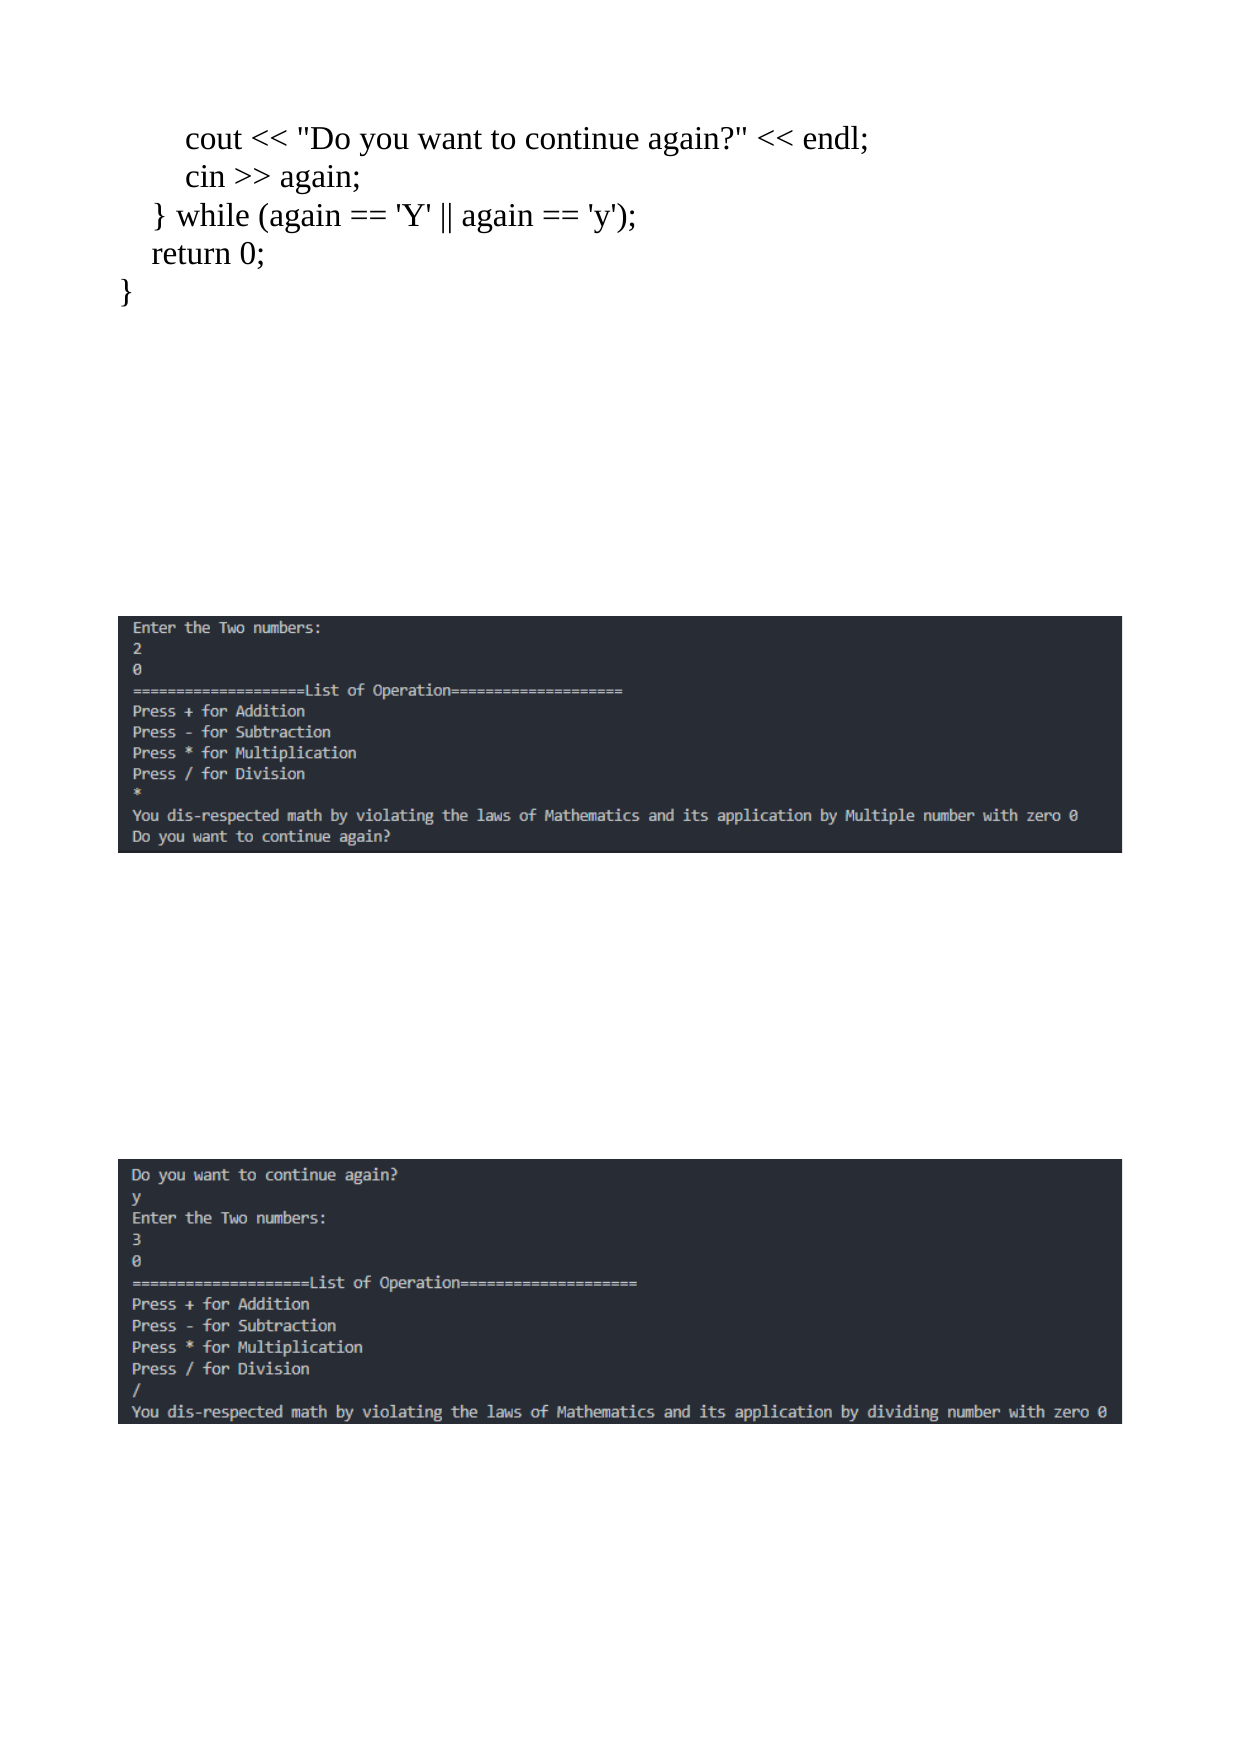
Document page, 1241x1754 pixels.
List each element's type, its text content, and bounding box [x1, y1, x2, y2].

text } [118, 271, 1122, 310]
picture [118, 616, 1123, 853]
picture [118, 1159, 1123, 1424]
text return 0; [118, 233, 1122, 271]
text } while (again == 'Y' || again == 'y'); [118, 195, 1122, 233]
text cout << "Do you want to continue again?" << endl; [118, 118, 1122, 156]
text cin >> again; [118, 156, 1122, 195]
